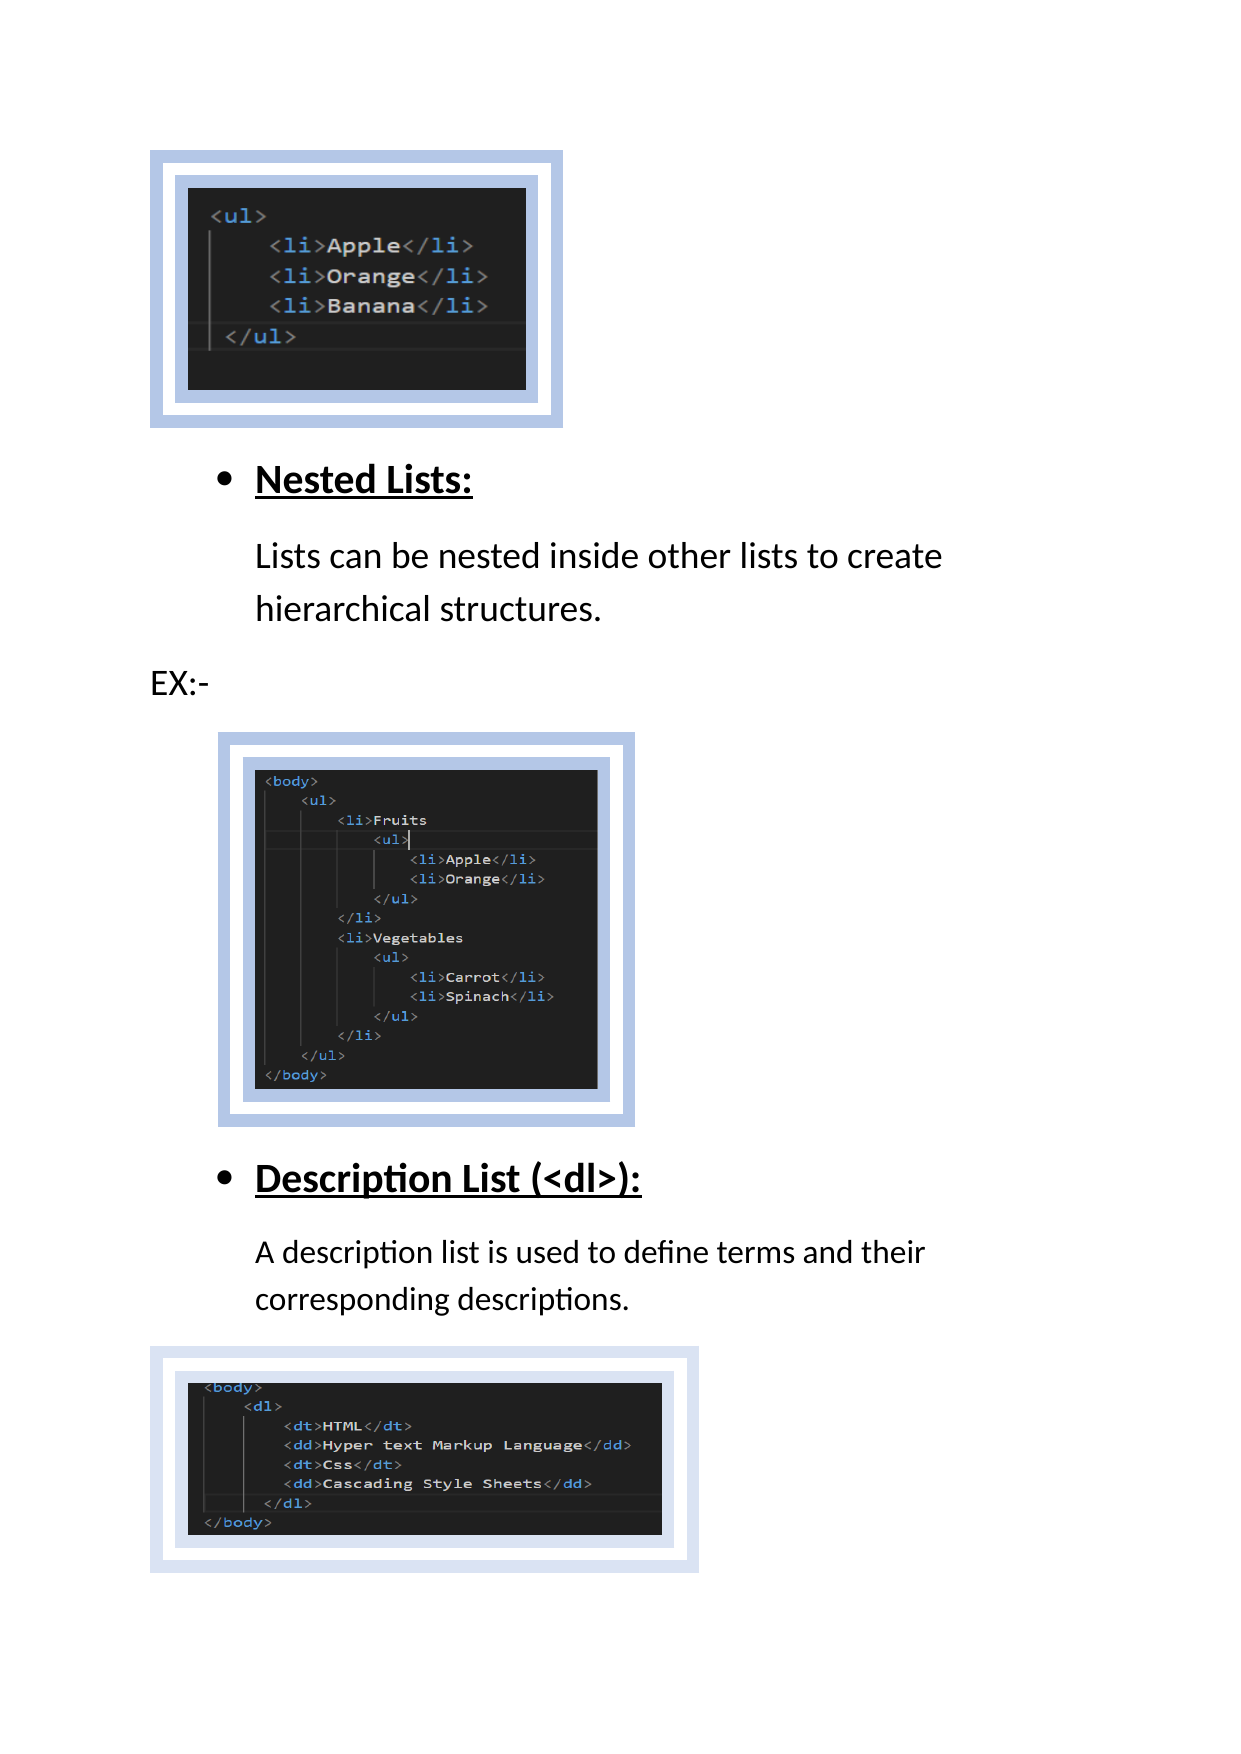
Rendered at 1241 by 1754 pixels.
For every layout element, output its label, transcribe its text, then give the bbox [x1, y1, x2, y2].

list Lists can be nested inside other lists to create hierarchical structures. [255, 532, 1090, 631]
list Nested Lists: [217, 453, 1090, 504]
list A description list is used to define terms and their corresponding descriptions. [255, 1231, 1090, 1319]
text EX:- [150, 658, 1090, 704]
list Description List (<dl>): [217, 1152, 1090, 1203]
